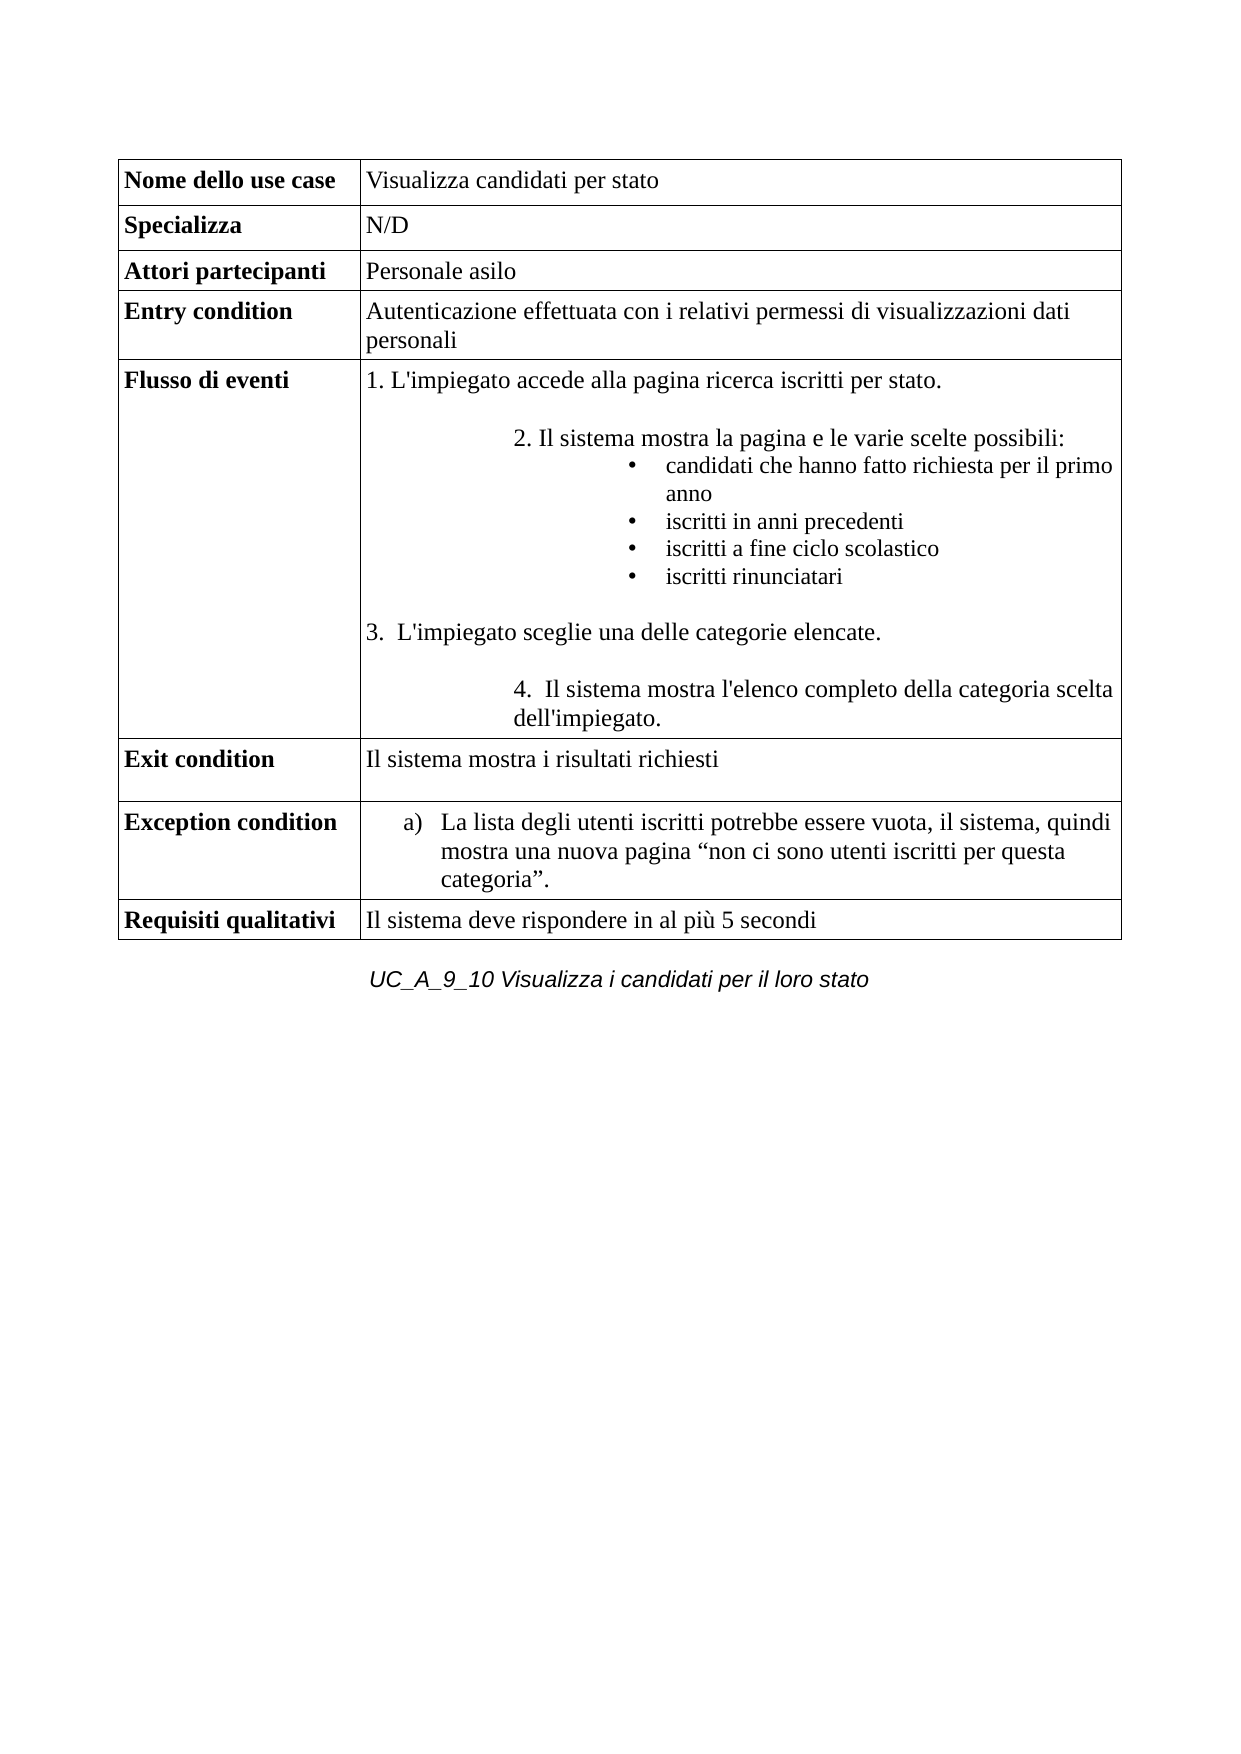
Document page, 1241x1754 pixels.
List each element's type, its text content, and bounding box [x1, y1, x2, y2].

table_cell L'impiegato accede alla pagina ricerca iscritti per stato. Il sistema mostra la pagina e le varie scelte possibili: candidati che hanno fatto richiesta per il primo anno iscritti in anni precedenti iscritti a fine ciclo scolastico iscritti rinunciatari L'impiegato sceglie una delle categorie elencate. Il sistema mostra l'elenco completo della categoria scelta dell'impiegato. [361, 360, 1121, 738]
table_cell Il sistema deve rispondere in al più 5 secondi [361, 900, 1121, 939]
table_cell La lista degli utenti iscritti potrebbe essere vuota, il sistema, quindi mostra una nuova pagina “non ci sono utenti iscritti per questa categoria”. [361, 802, 1121, 899]
table_header Visualizza candidati per stato [361, 160, 1121, 205]
table_cell Entry condition [119, 291, 360, 359]
table_cell Exit condition [119, 739, 360, 801]
table_cell N/D [361, 206, 1121, 250]
table_cell Autenticazione effettuata con i relativi permessi di visualizzazioni dati personali [361, 291, 1121, 359]
text UC_A_9_10 Visualizza i candidati per il loro stato [118, 966, 1122, 992]
table_cell Attori partecipanti [119, 251, 360, 290]
table_cell Personale asilo [361, 251, 1121, 290]
table_cell Exception condition [119, 802, 360, 899]
table_cell Requisiti qualitativi [119, 900, 360, 939]
table_header Nome dello use case [119, 160, 360, 205]
table_cell Flusso di eventi [119, 360, 360, 738]
table_cell Specializza [119, 206, 360, 250]
table_cell Il sistema mostra i risultati richiesti [361, 739, 1121, 801]
